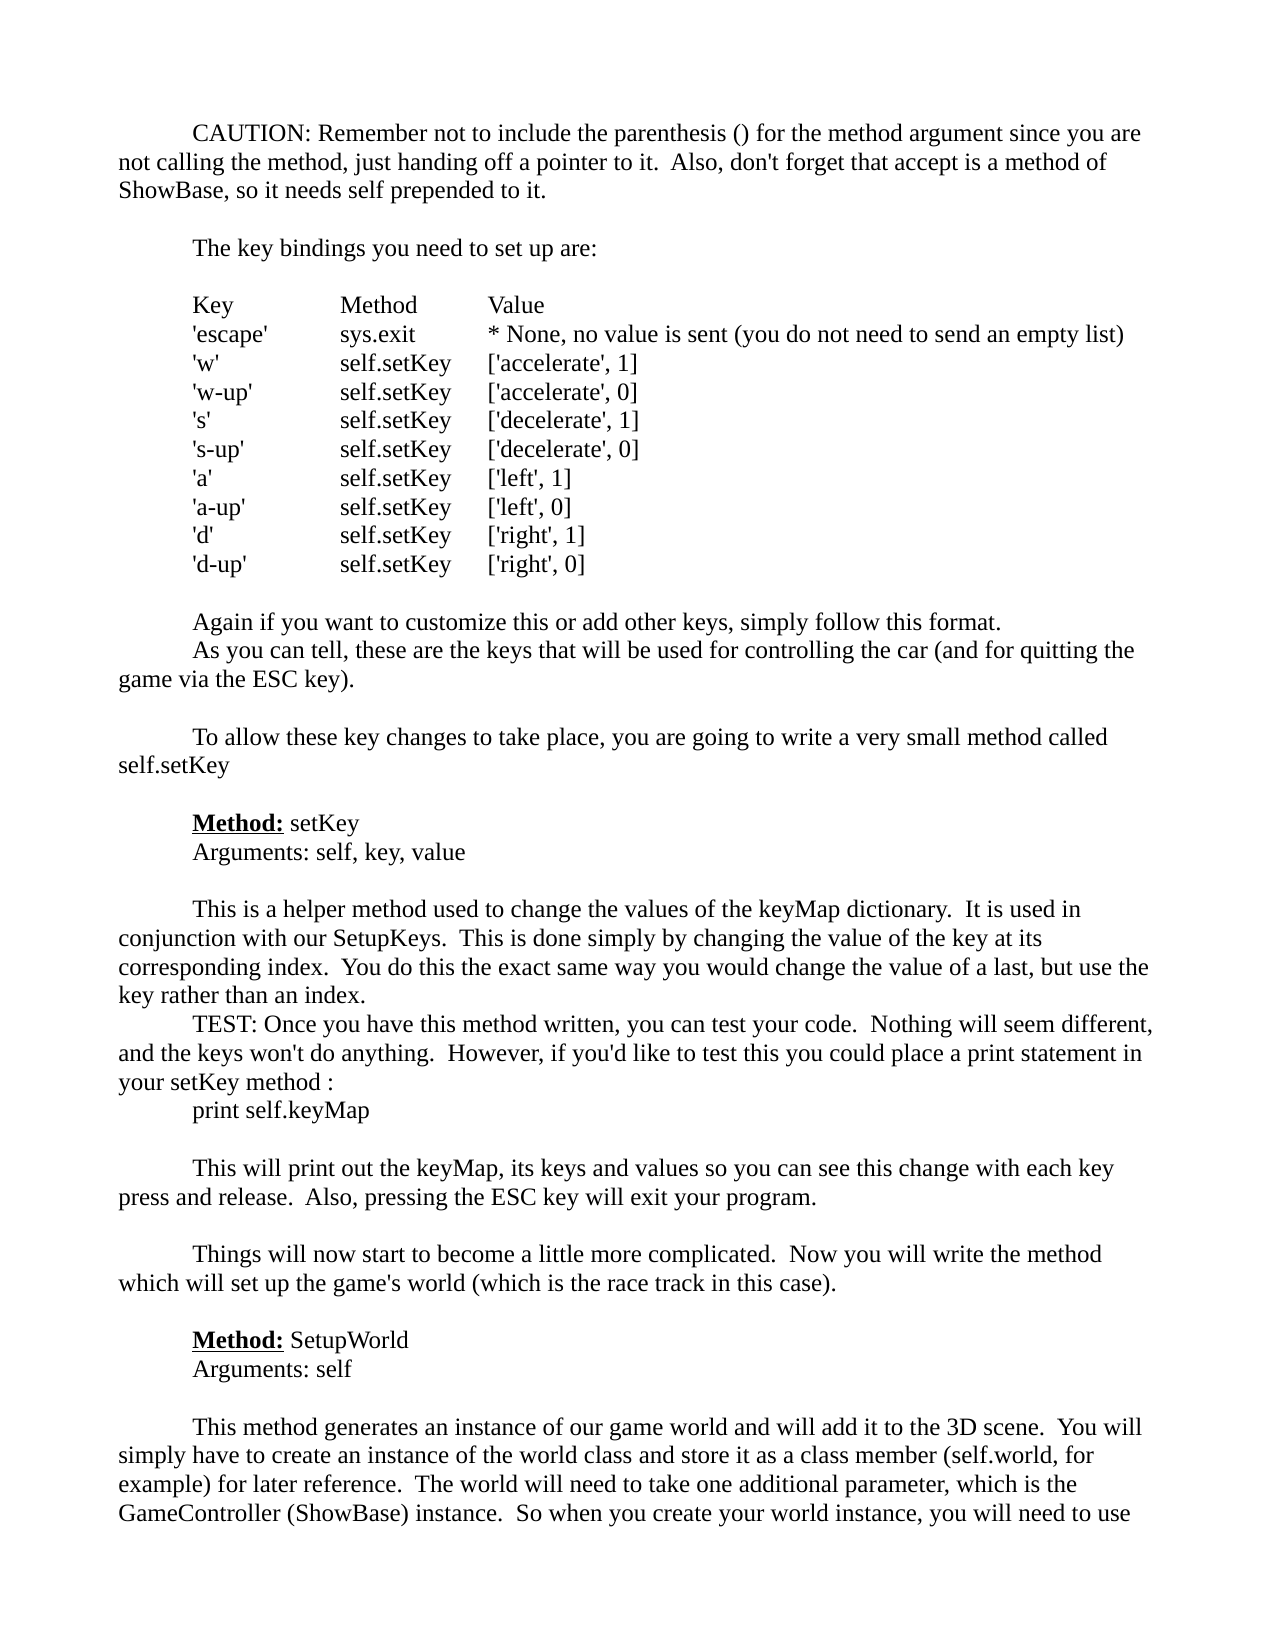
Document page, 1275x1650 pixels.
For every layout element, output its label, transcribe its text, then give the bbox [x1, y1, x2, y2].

text print self.keyMap [118, 1096, 1157, 1124]
text The key bindings you need to set up are: [118, 233, 1157, 262]
text This is a helper method used to change the values of the keyMap dictionary. It is used in conjunction with our SetupKeys. This is done simply by changing the value of the key at its corresponding index. You do this the exact same way you would change the value of a last, but use the key rather than an index. [118, 894, 1157, 1009]
text 'd-up' self.setKey ['right', 0] [118, 549, 1157, 578]
text Again if you want to customize this or add other keys, simply follow this format. [118, 607, 1157, 636]
text 'a-up' self.setKey ['left', 0] [118, 492, 1157, 521]
text As you can tell, these are the keys that will be used for controlling the car (and for quitting the game via the ESC key). [118, 636, 1157, 693]
text This method generates an instance of our game world and will add it to the 3D scene. You will simply have to create an instance of the world class and store it as a class member (self.world, for example) for later reference. The world will need to take one additional parameter, which is the GameController (ShowBase) instance. So when you create your world instance, you will need to use [118, 1412, 1157, 1527]
text Key Method Value [118, 291, 1157, 319]
text Arguments: self, key, value [118, 837, 1157, 866]
text 'w-up' self.setKey ['accelerate', 0] [118, 377, 1157, 406]
text CAUTION: Remember not to include the parenthesis () for the method argument since you are not calling the method, just handing off a pointer to it. Also, don't forget that accept is a method of ShowBase, so it needs self prepended to it. [118, 118, 1157, 204]
text Arguments: self [118, 1354, 1157, 1383]
text 'd' self.setKey ['right', 1] [118, 521, 1157, 549]
text 'w' self.setKey ['accelerate', 1] [118, 348, 1157, 377]
text Method: SetupWorld [118, 1326, 1157, 1354]
text 'escape' sys.exit * None, no value is sent (you do not need to send an empty list) [118, 319, 1157, 348]
text To allow these key changes to take place, you are going to write a very small method called self.setKey [118, 722, 1157, 779]
text 's-up' self.setKey ['decelerate', 0] [118, 434, 1157, 463]
text This will print out the keyMap, its keys and values so you can see this change with each key press and release. Also, pressing the ESC key will exit your program. [118, 1153, 1157, 1211]
text 's' self.setKey ['decelerate', 1] [118, 406, 1157, 434]
text 'a' self.setKey ['left', 1] [118, 463, 1157, 492]
text TEST: Once you have this method written, you can test your code. Nothing will seem different, and the keys won't do anything. However, if you'd like to test this you could place a print statement in your setKey method : [118, 1009, 1157, 1096]
text Method: setKey [118, 808, 1157, 837]
text Things will now start to become a little more complicated. Now you will write the method which will set up the game's world (which is the race track in this case). [118, 1239, 1157, 1297]
